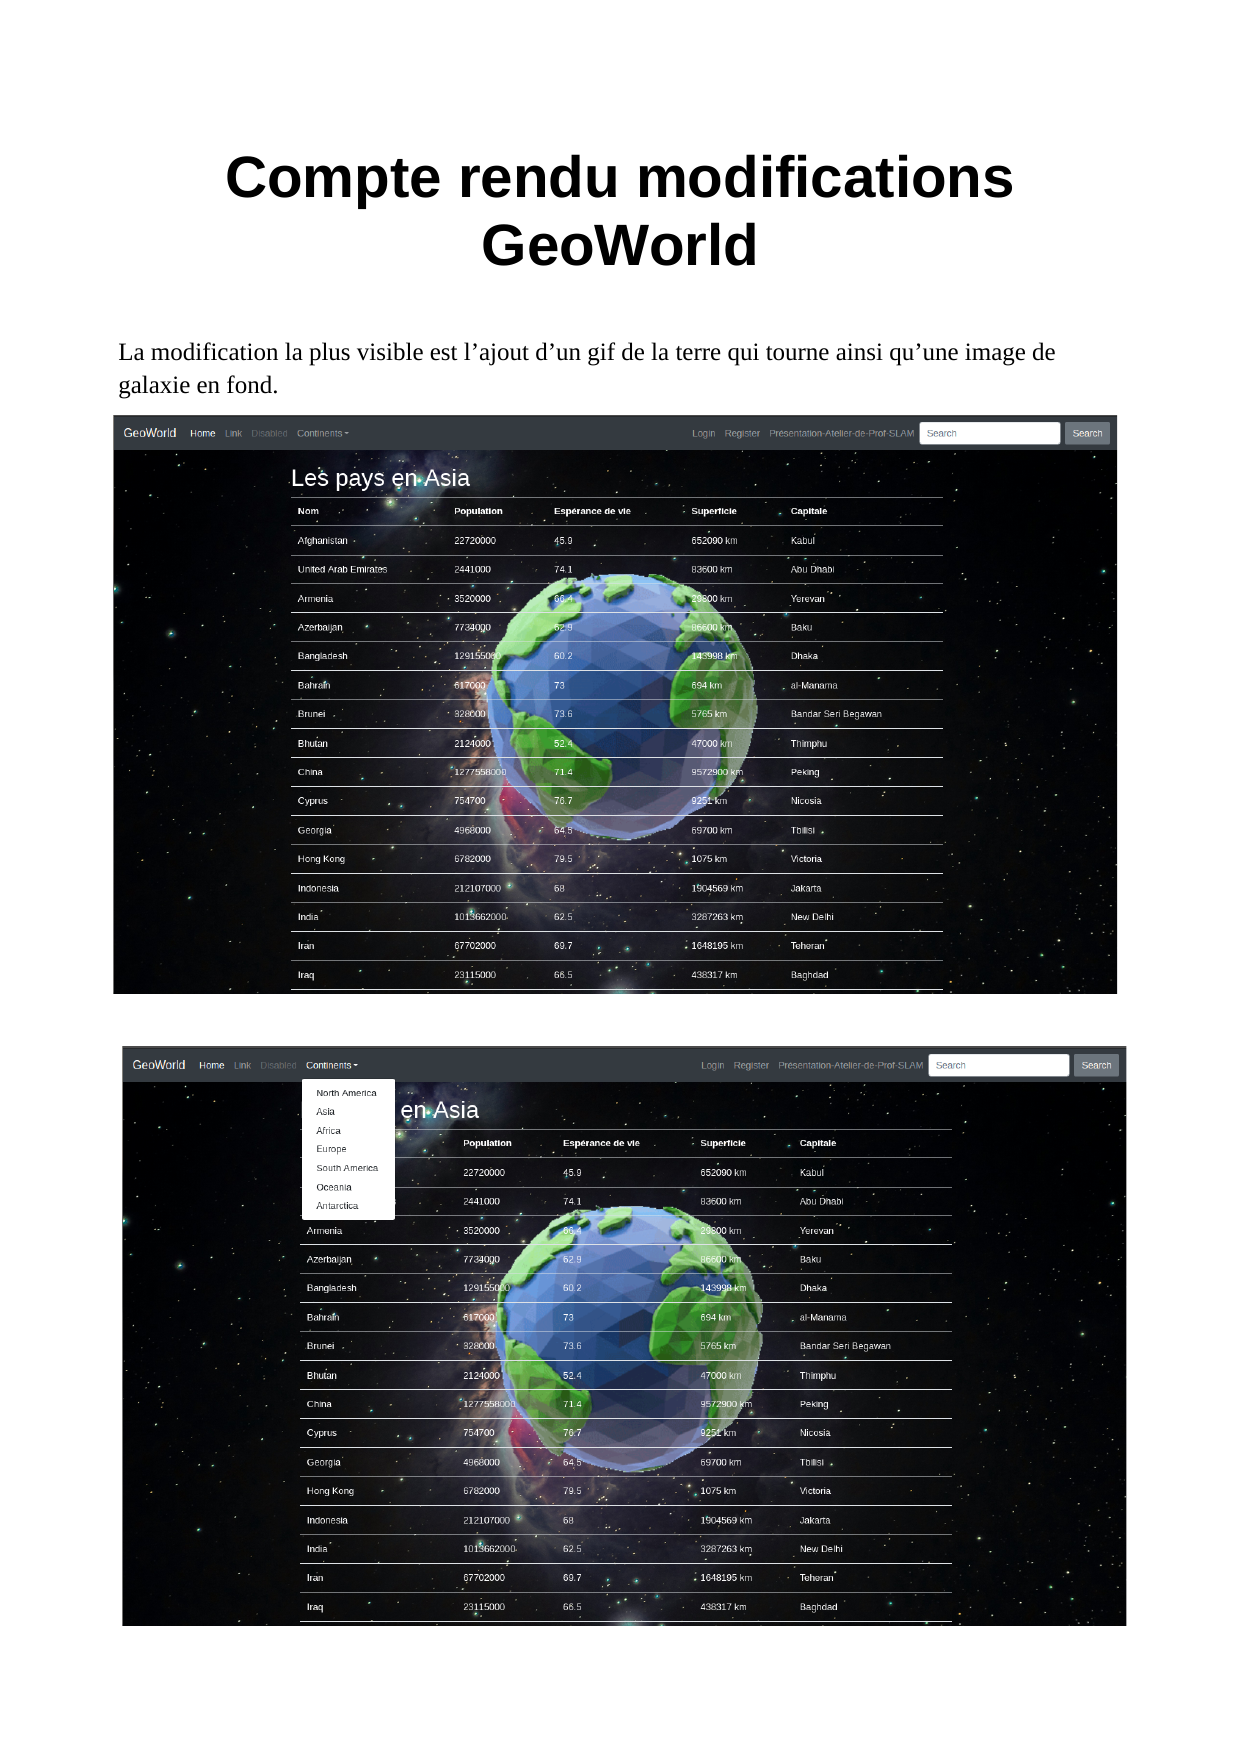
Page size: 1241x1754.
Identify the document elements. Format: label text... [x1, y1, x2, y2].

picture [122, 1046, 1127, 1626]
text La modification la plus visible est l’ajout d’un gif de la terre qui tourne ainsi qu’une image de galaxie en fond. [118, 337, 1122, 399]
title Compte rendu modifications GeoWorld [118, 143, 1122, 277]
picture [113, 415, 1118, 994]
